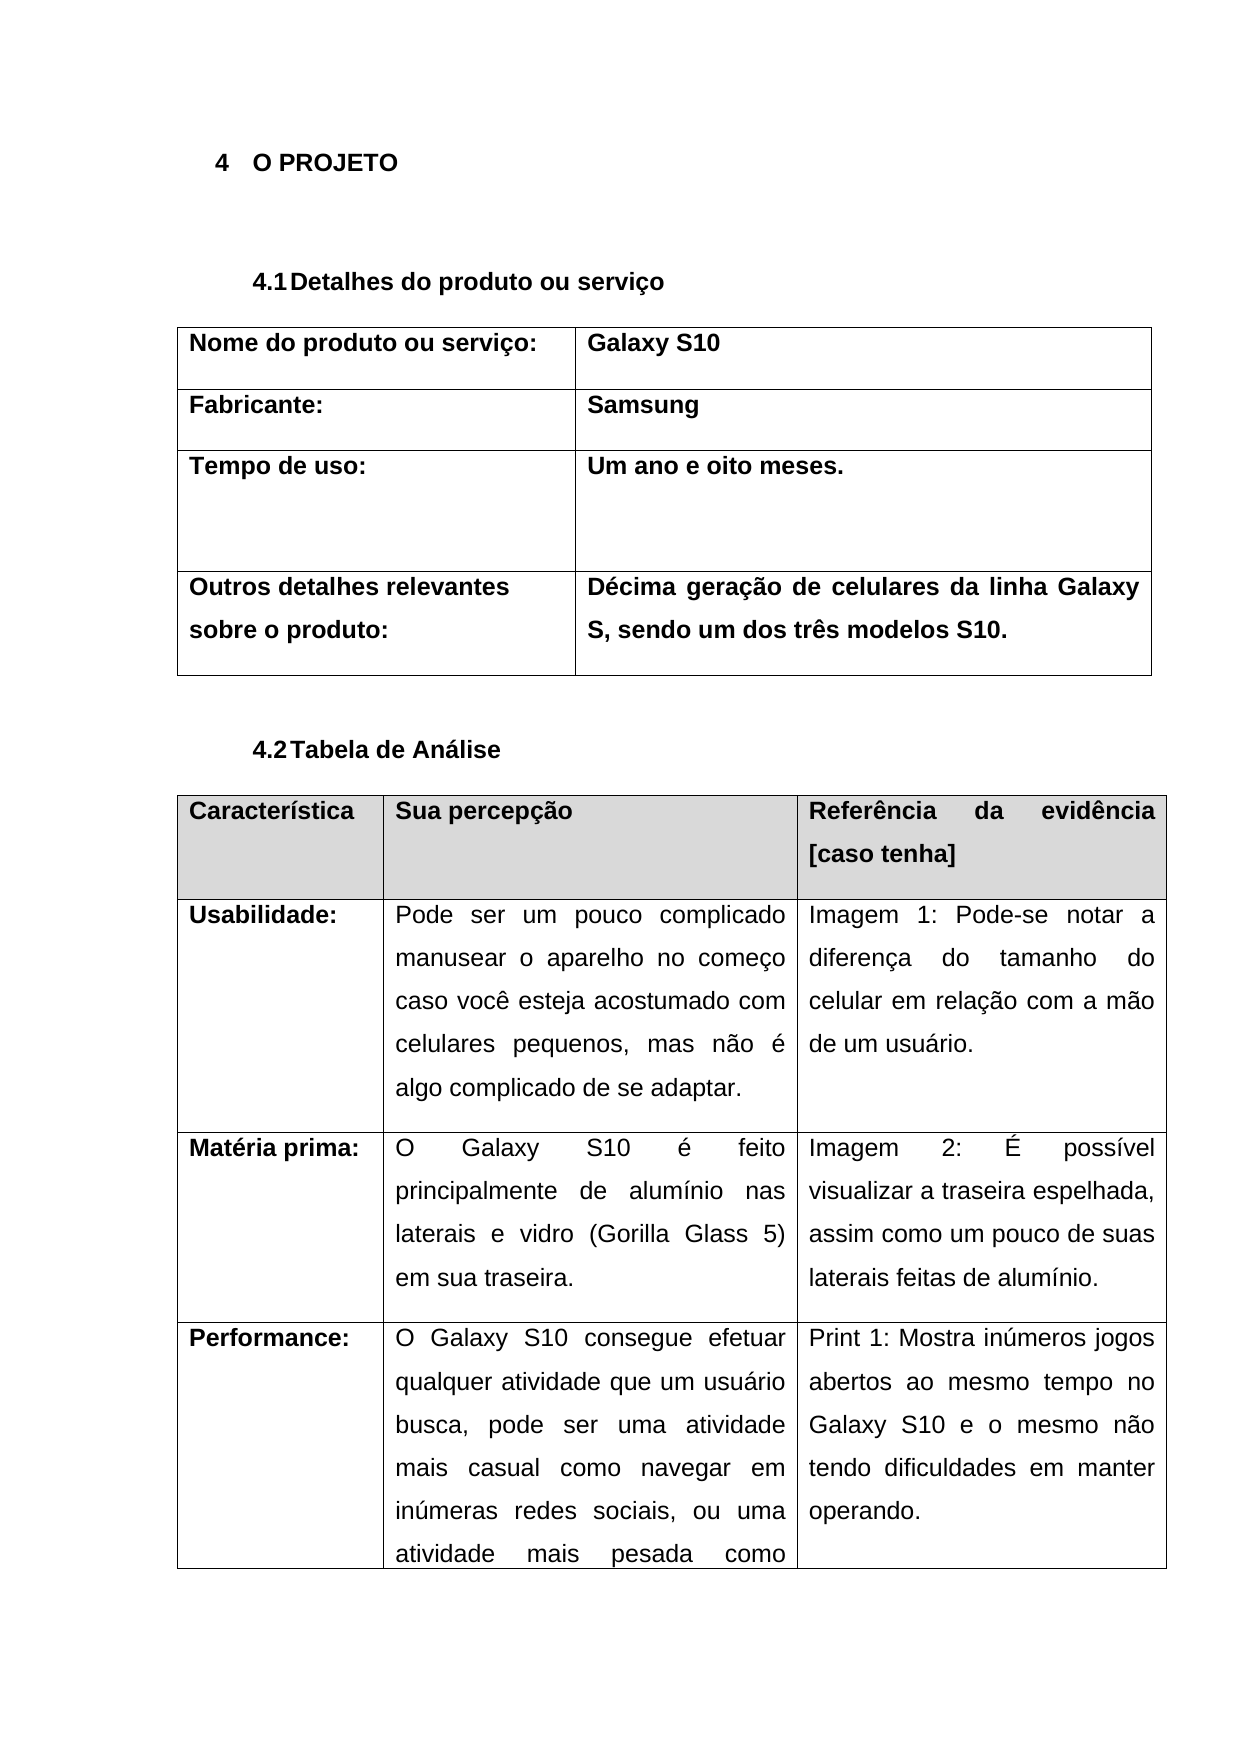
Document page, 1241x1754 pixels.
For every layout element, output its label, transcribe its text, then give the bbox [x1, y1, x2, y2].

table_header Sua percepção [384, 796, 797, 899]
table_cell Matéria prima: [178, 1133, 383, 1322]
subtitle O PROJETO [215, 148, 1063, 176]
table_header Galaxy S10 [576, 328, 1151, 389]
table_cell Tempo de uso: [178, 451, 575, 571]
table_cell Imagem 2: É possível visualizar a traseira espelhada, assim como um pouco de suas laterais feitas de alumínio. [798, 1133, 1166, 1322]
table_cell Imagem 1: Pode-se notar a diferença do tamanho do celular em relação com a mão de um usuário. [798, 900, 1166, 1132]
table_cell O Galaxy S10 é feito principalmente de alumínio nas laterais e vidro (Gorilla Glass 5) em sua traseira. [384, 1133, 797, 1322]
table_header Referência da evidência [caso tenha] [798, 796, 1166, 899]
table_cell Outros detalhes relevantes sobre o produto: [178, 572, 575, 674]
table_cell Um ano e oito meses. [576, 451, 1151, 571]
table_header Característica [178, 796, 383, 899]
table_cell Print 1: Mostra inúmeros jogos abertos ao mesmo tempo no Galaxy S10 e o mesmo não tendo dificuldades em manter operando. [798, 1323, 1166, 1568]
table_cell Décima geração de celulares da linha Galaxy S, sendo um dos três modelos S10. [576, 572, 1151, 674]
subtitle Tabela de Análise [252, 735, 1063, 764]
subtitle Detalhes do produto ou serviço [252, 267, 1063, 296]
table_cell Performance: [178, 1323, 383, 1568]
table_cell Pode ser um pouco complicado manusear o aparelho no começo caso você esteja acostumado com celulares pequenos, mas não é algo complicado de se adaptar. [384, 900, 797, 1132]
table_cell Usabilidade: [178, 900, 383, 1132]
table_header Nome do produto ou serviço: [178, 328, 575, 389]
table_cell Fabricante: [178, 390, 575, 450]
table_cell O Galaxy S10 consegue efetuar qualquer atividade que um usuário busca, pode ser uma atividade mais casual como navegar em inúmeras redes sociais, ou uma atividade mais pesada como [384, 1323, 797, 1568]
table_cell Samsung [576, 390, 1151, 450]
